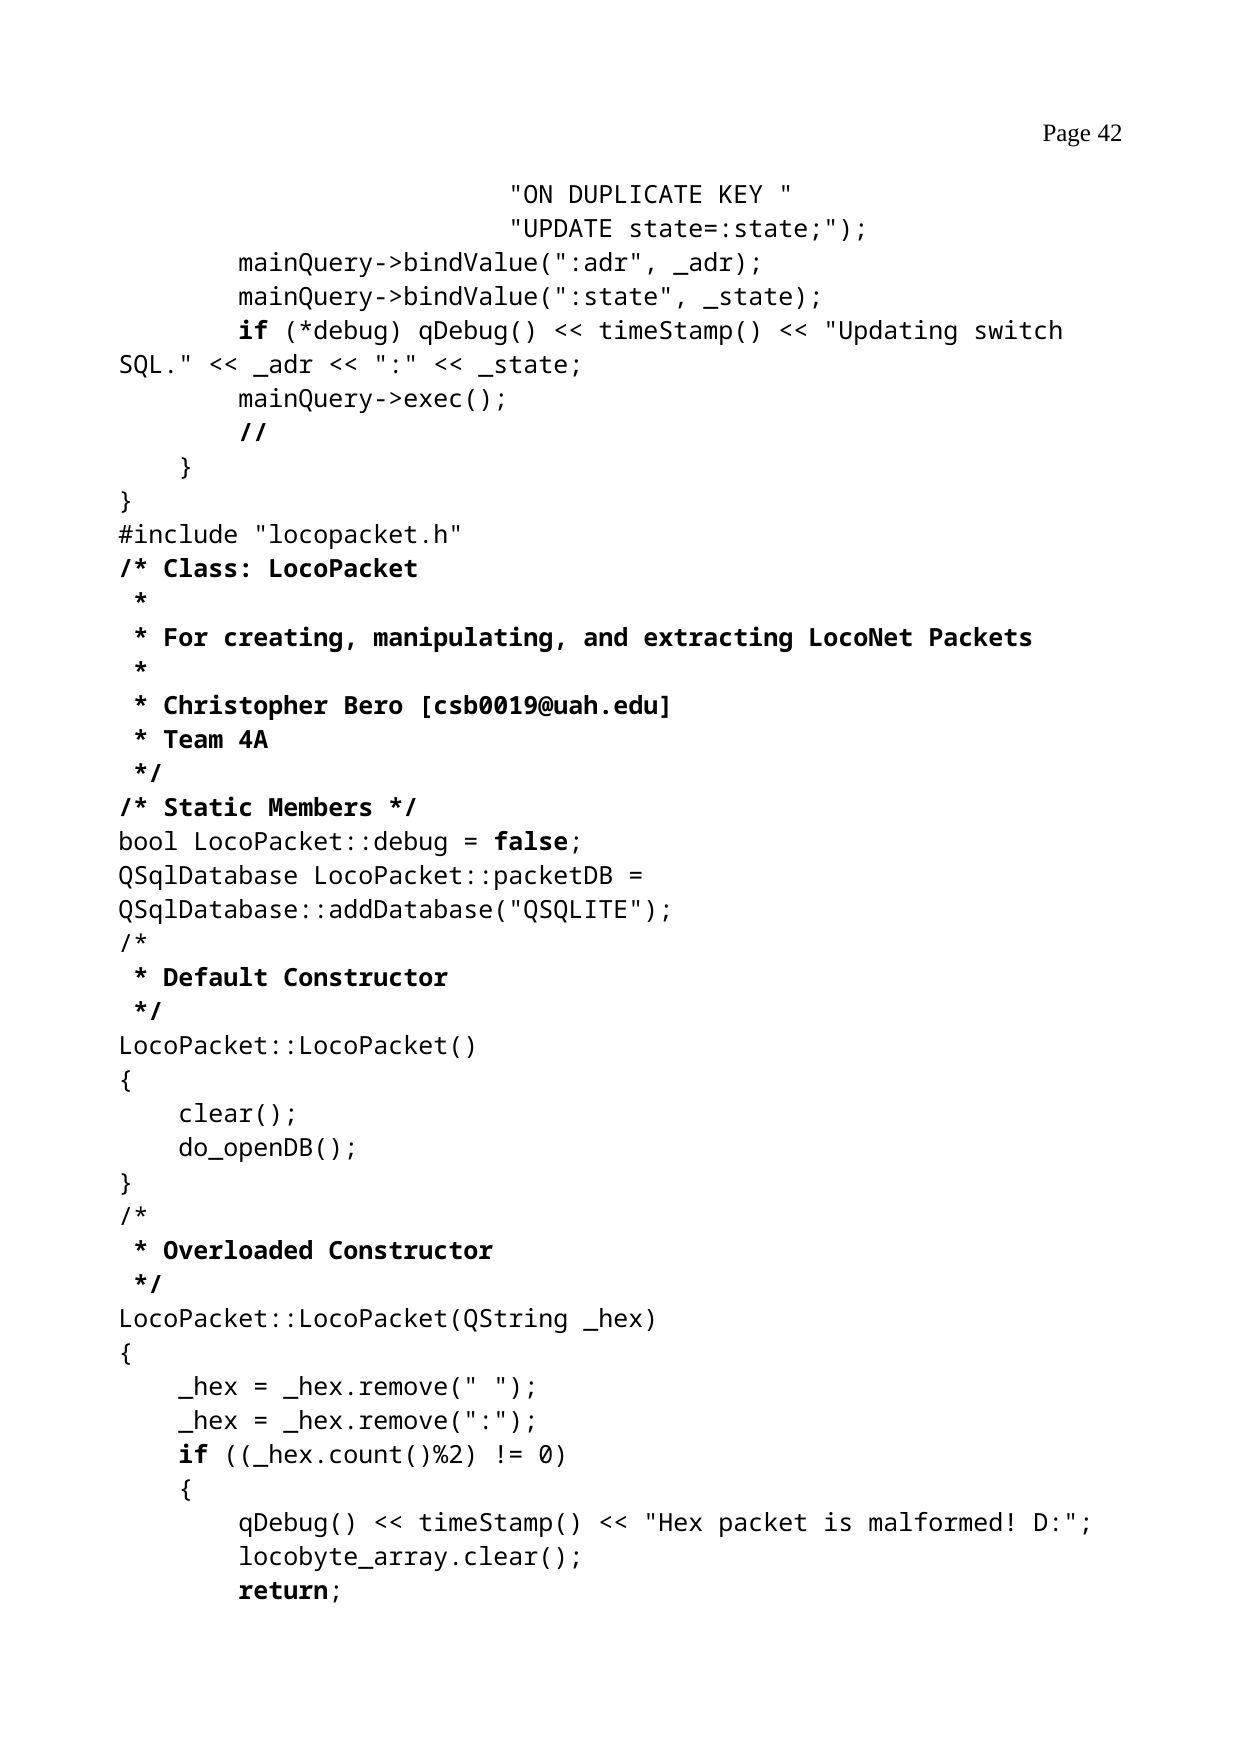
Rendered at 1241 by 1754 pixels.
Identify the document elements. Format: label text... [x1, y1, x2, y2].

text LocoPacket::LocoPacket() [118, 1028, 1122, 1062]
text locobyte_array.clear(); [118, 1539, 1122, 1573]
text } [118, 449, 1122, 483]
text LocoPacket::LocoPacket(QString _hex) [118, 1300, 1122, 1334]
text mainQuery->bindValue(":adr", _adr); [118, 244, 1122, 278]
text * Christopher Bero [csb0019@uah.edu] [118, 687, 1122, 721]
text * Default Constructor [118, 960, 1122, 994]
text "UPDATE state=:state;"); [118, 210, 1122, 244]
text clear(); [118, 1096, 1122, 1130]
text } [118, 483, 1122, 517]
text { [118, 1334, 1122, 1368]
text _hex = _hex.remove(" "); [118, 1368, 1122, 1403]
text */ [118, 994, 1122, 1028]
text /* Class: LocoPacket [118, 551, 1122, 585]
text */ [118, 1266, 1122, 1300]
text * [118, 653, 1122, 687]
text #include "locopacket.h" [118, 517, 1122, 551]
text // [118, 415, 1122, 449]
text { [118, 1471, 1122, 1505]
text /* Static Members */ [118, 789, 1122, 823]
text */ [118, 755, 1122, 789]
text if (*debug) qDebug() << timeStamp() << "Updating switch SQL." << _adr << ":" << _state; [118, 313, 1122, 381]
text if ((_hex.count()%2) != 0) [118, 1437, 1122, 1471]
text /* [118, 1198, 1122, 1232]
text /* [118, 926, 1122, 960]
text "ON DUPLICATE KEY " [118, 176, 1122, 210]
text return; [118, 1573, 1122, 1607]
text mainQuery->bindValue(":state", _state); [118, 278, 1122, 313]
text bool LocoPacket::debug = false; [118, 823, 1122, 858]
text qDebug() << timeStamp() << "Hex packet is malformed! D:"; [118, 1505, 1122, 1539]
text * [118, 585, 1122, 619]
text do_openDB(); [118, 1130, 1122, 1164]
text QSqlDatabase LocoPacket::packetDB = QSqlDatabase::addDatabase("QSQLITE"); [118, 858, 1122, 926]
text * Overloaded Constructor [118, 1232, 1122, 1266]
text * For creating, manipulating, and extracting LocoNet Packets [118, 619, 1122, 653]
text _hex = _hex.remove(":"); [118, 1403, 1122, 1437]
text mainQuery->exec(); [118, 381, 1122, 415]
text } [118, 1164, 1122, 1198]
text { [118, 1062, 1122, 1096]
text * Team 4A [118, 721, 1122, 755]
